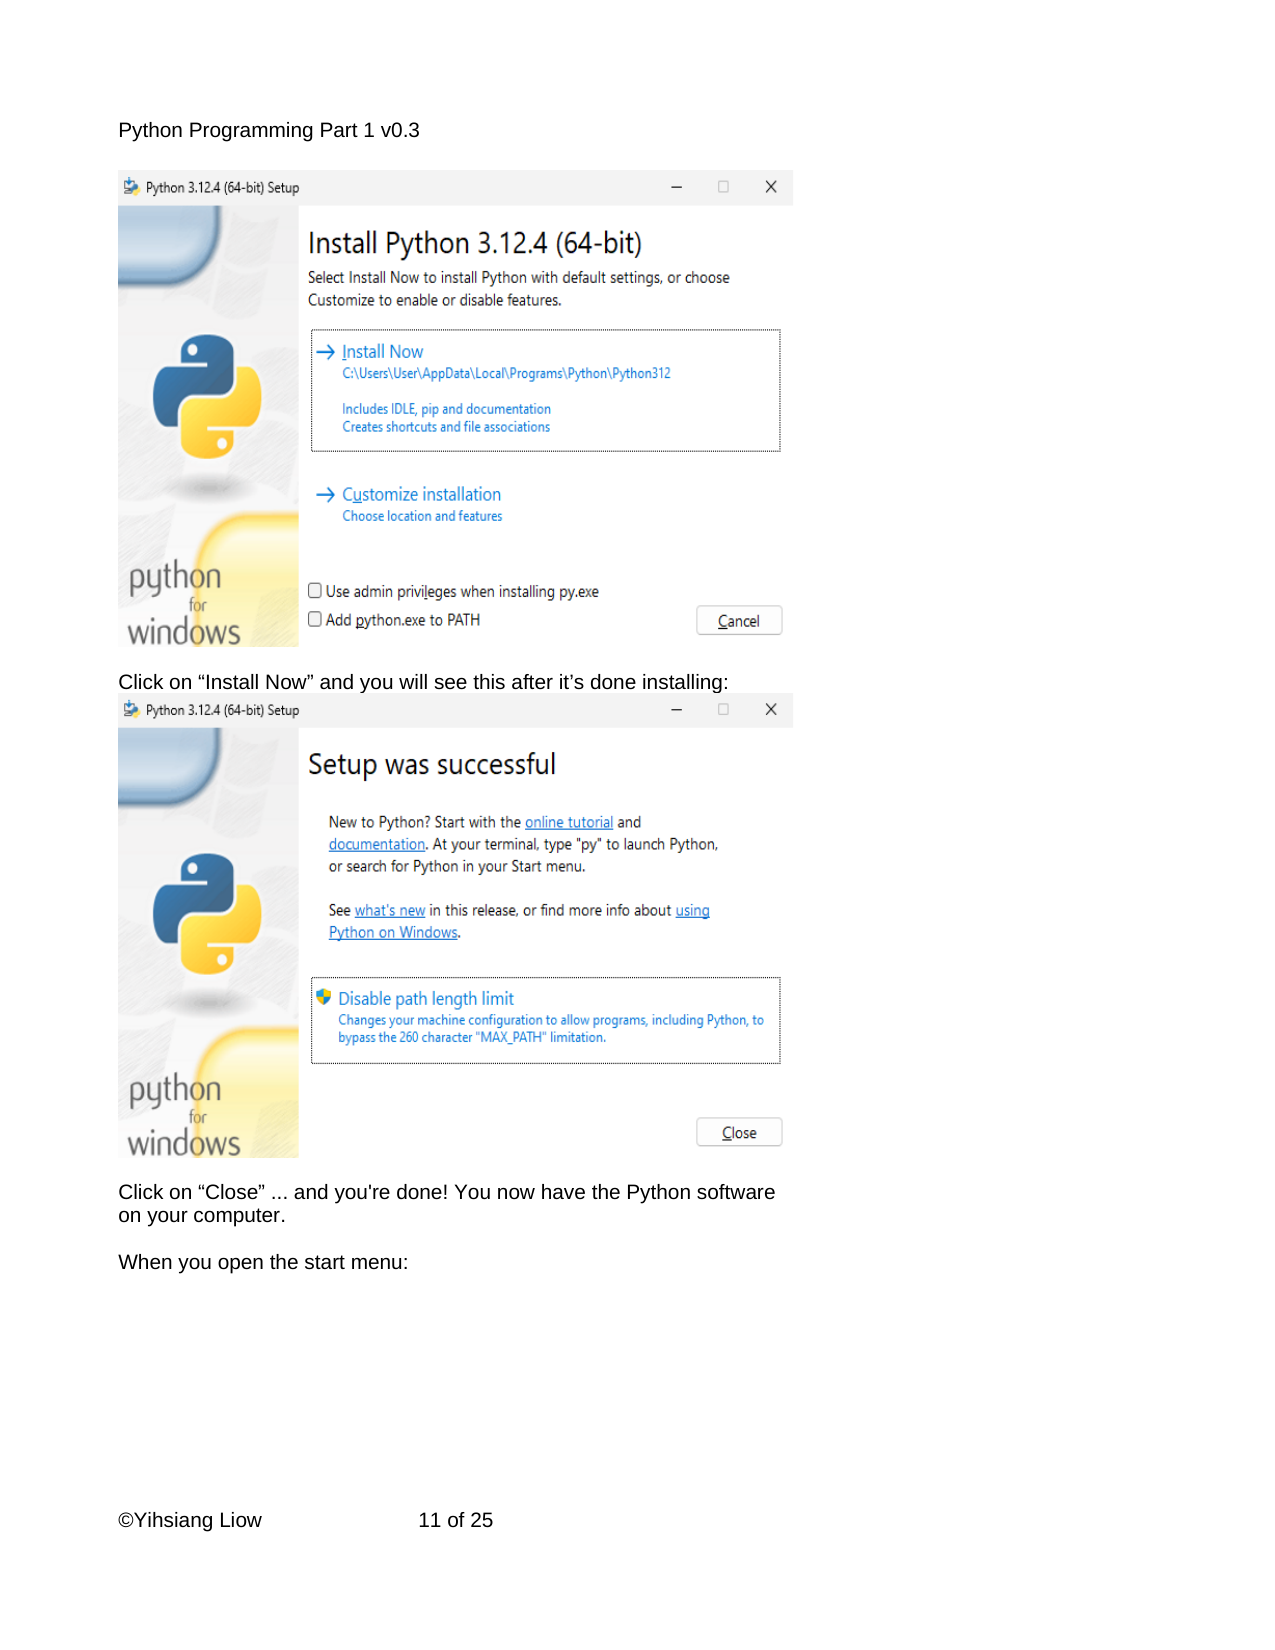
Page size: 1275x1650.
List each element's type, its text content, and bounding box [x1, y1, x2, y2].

text When you open the start menu: [118, 1251, 793, 1274]
picture [118, 170, 794, 647]
text Click on “Close” ... and you're done! You now have the Python software on your computer. [118, 1181, 793, 1227]
text Click on “Install Now” and you will see this after it’s done installing: [118, 670, 793, 693]
picture [118, 693, 794, 1158]
